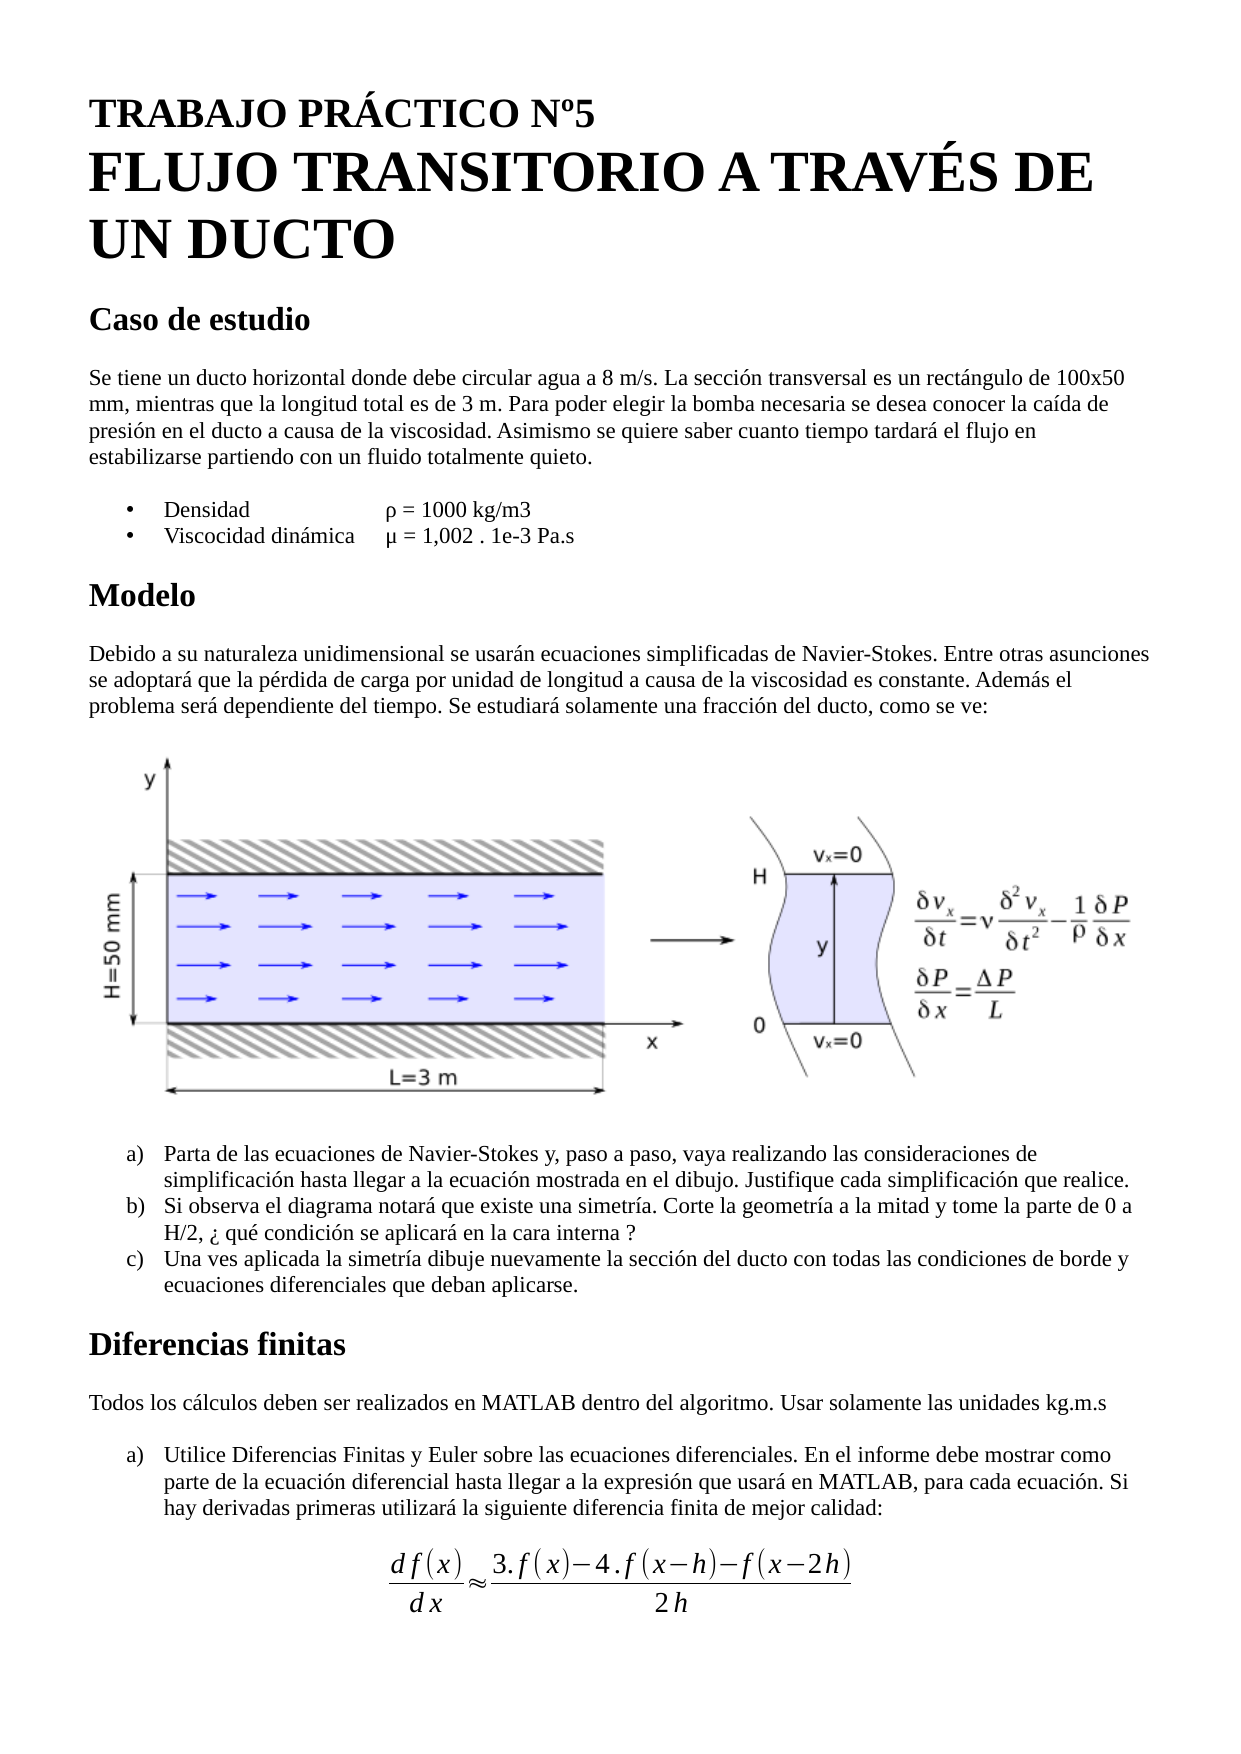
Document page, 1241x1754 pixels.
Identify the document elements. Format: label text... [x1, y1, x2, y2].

text FLUJO TRANSITORIO A TRAVÉS DE UN DUCTO [88, 136, 1152, 271]
text Se tiene un ducto horizontal donde debe circular agua a 8 m/s. La sección transversal es un rectángulo de 100x50 mm, mientras que la longitud total es de 3 m. Para poder elegir la bomba necesaria se desea conocer la caída de presión en el ducto a causa de la viscosidad. Asimismo se quiere saber cuanto tiempo tardará el flujo en estabilizarse partiendo con un fluido totalmente quieto. [88, 364, 1152, 469]
text Modelo [88, 575, 1152, 613]
list Una ves aplicada la simetría dibuje nuevamente la sección del ducto con todas las condiciones de borde y ecuaciones diferenciales que deban aplicarse. [126, 1245, 1152, 1298]
list Utilice Diferencias Finitas y Euler sobre las ecuaciones diferenciales. En el informe debe mostrar como parte de la ecuación diferencial hasta llegar a la expresión que usará en MATLAB, para cada ecuación. Si hay derivadas primeras utilizará la siguiente diferencia finita de mejor calidad: [126, 1442, 1152, 1521]
text Diferencias finitas [88, 1324, 1152, 1362]
list Parta de las ecuaciones de Navier-Stokes y, paso a paso, vaya realizando las consideraciones de simplificación hasta llegar a la ecuación mostrada en el dibujo. Justifique cada simplificación que realice. [126, 1140, 1152, 1192]
list Viscocidad dinámica μ = 1,002 . 1e-3 Pa.s [126, 522, 1152, 548]
text Debido a su naturaleza unidimensional se usarán ecuaciones simplificadas de Navier-Stokes. Entre otras asunciones se adoptará que la pérdida de carga por unidad de longitud a causa de la viscosidad es constante. Además el problema será dependiente del tiempo. Se estudiará solamente una fracción del ducto, como se ve: [88, 639, 1152, 719]
text Todos los cálculos deben ser realizados en MATLAB dentro del algoritmo. Usar solamente las unidades kg.m.s [88, 1389, 1152, 1415]
list Si observa el diagrama notará que existe una simetría. Corte la geometría a la mitad y tome la parte de 0 a H/2, ¿ qué condición se aplicará en la cara interna ? [126, 1192, 1152, 1245]
list Densidad ρ = 1000 kg/m3 [126, 496, 1152, 522]
text Caso de estudio [88, 299, 1152, 338]
text TRABAJO PRÁCTICO Nº5 [88, 88, 1152, 136]
picture [88, 745, 1152, 1109]
